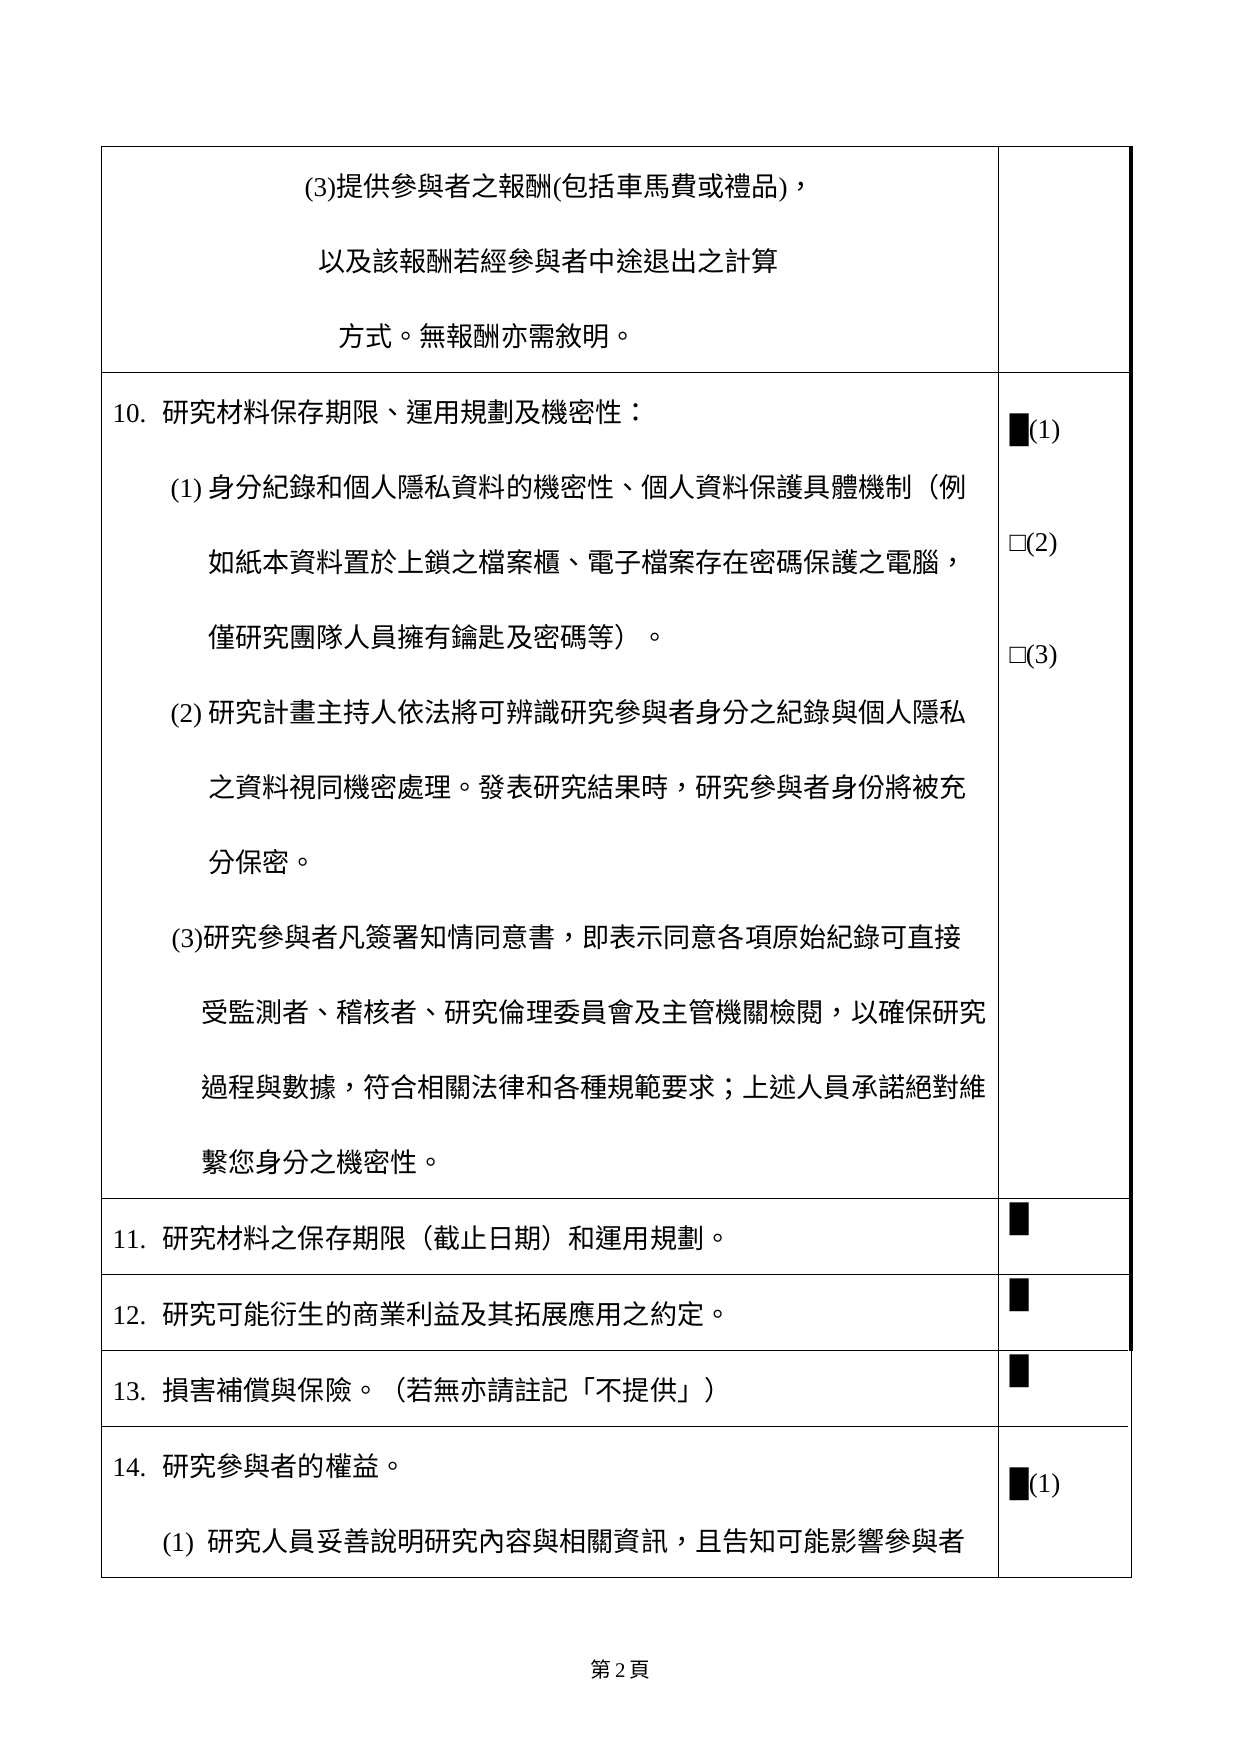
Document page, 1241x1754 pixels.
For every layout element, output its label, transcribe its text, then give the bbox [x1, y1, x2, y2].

table_cell (3)提供參與者之報酬(包括車馬費或禮品)， 以及該報酬若經參與者中途退出之計算 方式。無報酬亦需敘明。 [102, 147, 998, 372]
table_cell 損害補償與保險。（若無亦請註記「不提供」） [102, 1351, 998, 1426]
table_cell 研究可能衍生的商業利益及其拓展應用之約定。 [102, 1275, 998, 1350]
table_cell █ [999, 1275, 1129, 1350]
table_cell 研究材料之保存期限（截止日期）和運用規劃。 [102, 1199, 998, 1274]
table_cell █ [999, 1350, 1131, 1426]
table_cell █ [999, 1199, 1129, 1274]
table_cell 研究參與者的權益。 研究人員妥善說明研究內容與相關資訊，且告知可能影響參與者 [102, 1427, 998, 1577]
table_cell █(1) [999, 1426, 1131, 1577]
table_cell [999, 147, 1129, 372]
table_cell 研究材料保存期限、運用規劃及機密性： 身分紀錄和個人隱私資料的機密性、個人資料保護具體機制（例如紙本資料置於上鎖之檔案櫃、電子檔案存在密碼保護之電腦，僅研究團隊人員擁有鑰匙及密碼等）。 研究計畫主持人依法將可辨識研究參與者身分之紀錄與個人隱私之資料視同機密處理。發表研究結果時，研究參與者身份將被充分保密。 (3)研究參與者凡簽署知情同意書，即表示同意各項原始紀錄可直接受監測者、稽核者、研究倫理委員會及主管機關檢閱，以確保研究過程與數據，符合相關法律和各種規範要求；上述人員承諾絕對維繫您身分之機密性。 [102, 373, 998, 1198]
table_cell █(1) □(2) □(3) [999, 373, 1129, 1198]
